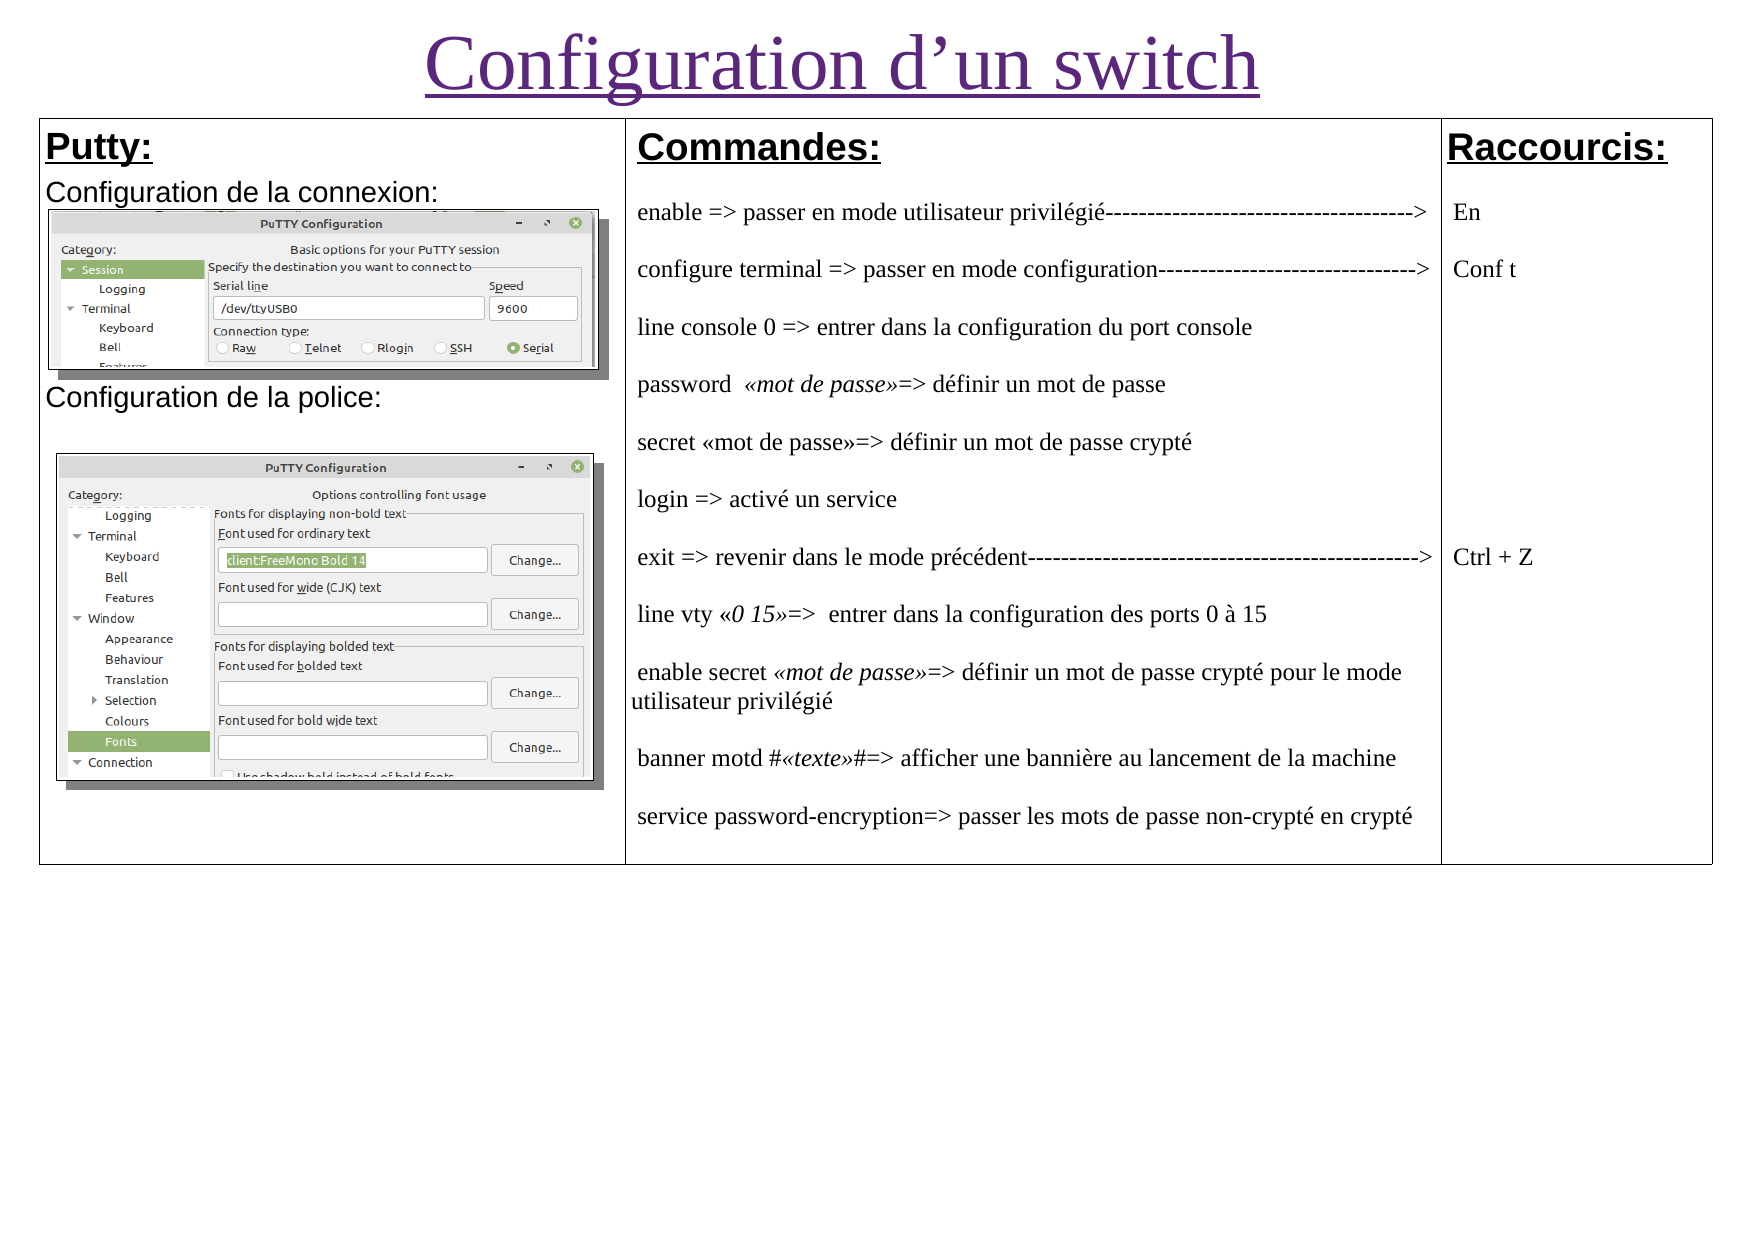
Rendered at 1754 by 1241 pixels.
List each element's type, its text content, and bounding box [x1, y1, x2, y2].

table_header Commandes: enable => passer en mode utilisateur privilégié-------------------------------------> configure terminal => passer en mode configuration-------------------------------> line console 0 => entrer dans la configuration du port console password «mot de passe»=> définir un mot de passe secret «mot de passe»=> définir un mot de passe crypté login => activé un service exit => revenir dans le mode précédent-----------------------------------------------> line vty «0 15»=> entrer dans la configuration des ports 0 à 15 enable secret «mot de passe»=> définir un mot de passe crypté pour le mode utilisateur privilégié banner motd #«texte»#=> afficher une bannière au lancement de la machine service password-encryption=> passer les mots de passe non-crypté en crypté [626, 119, 1441, 864]
picture [58, 456, 591, 777]
table_header Putty: Configuration de la connexion: Configuration de la police: [40, 119, 625, 864]
table_header Raccourcis: En Conf t Ctrl + Z [1442, 119, 1712, 864]
picture [51, 211, 596, 367]
